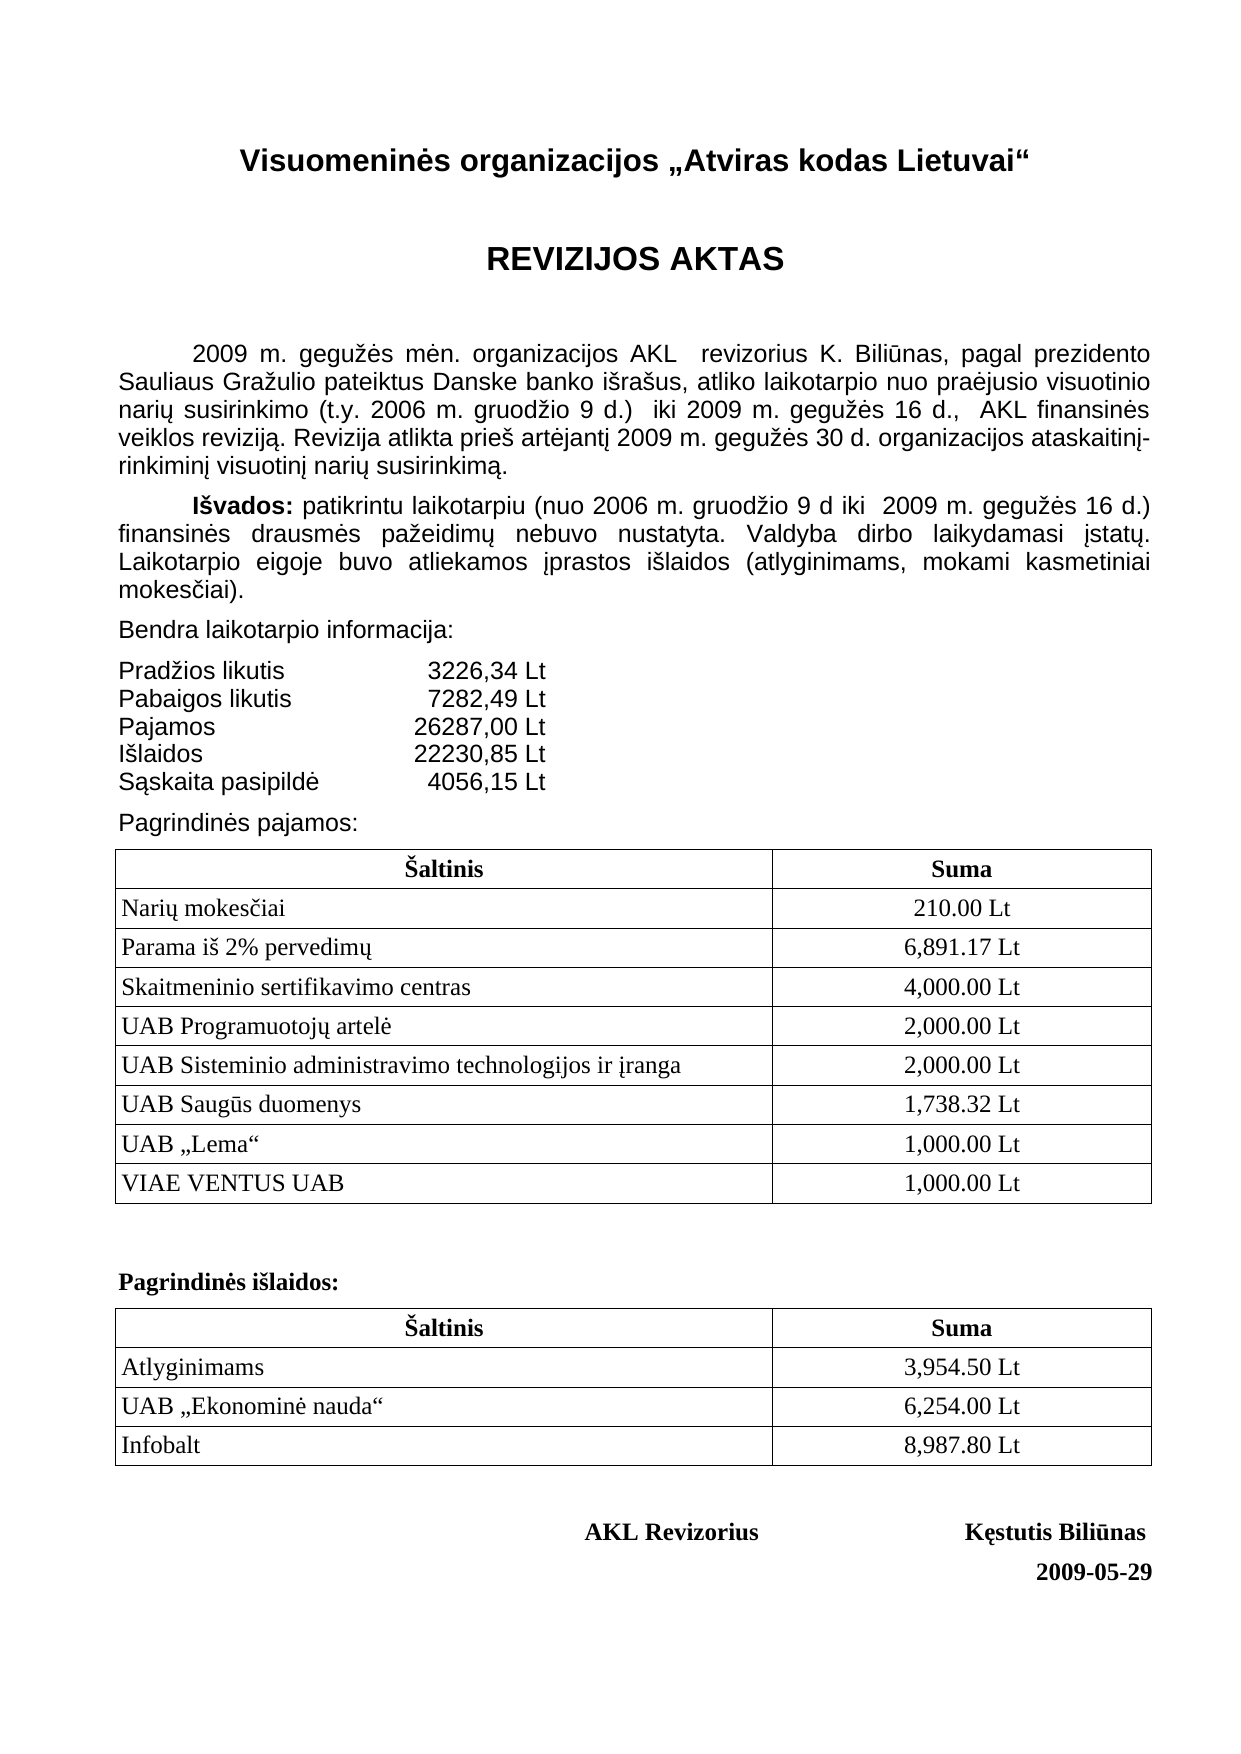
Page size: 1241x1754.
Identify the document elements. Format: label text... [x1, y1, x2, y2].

table_cell 6,254.00 Lt [773, 1388, 1151, 1426]
table_header Šaltinis [116, 850, 772, 888]
table_header Šaltinis [116, 1309, 772, 1347]
table_cell 6,891.17 Lt [773, 929, 1151, 967]
table_cell 210.00 Lt [773, 889, 1151, 928]
subtitle Visuomeninės organizacijos „Atviras kodas Lietuvai“ [118, 143, 1152, 178]
text Pagrindinės pajamos: [118, 809, 1152, 837]
table_cell UAB Saugūs duomenys [116, 1086, 772, 1124]
text 2009-05-29 [118, 1558, 1152, 1586]
text Išlaidos 22230,85 Lt [118, 740, 1152, 768]
text Pabaigos likutis 7282,49 Lt [118, 684, 1152, 712]
table_cell Skaitmeninio sertifikavimo centras [116, 968, 772, 1006]
text 2009 m. gegužės mėn. organizacijos AKL revizorius K. Biliūnas, pagal prezidento Sauliaus Gražulio pateiktus Danske banko išrašus, atliko laikotarpio nuo praėjusio visuotinio narių susirinkimo (t.y. 2006 m. gruodžio 9 d.) iki 2009 m. gegužės 16 d., AKL finansinės veiklos reviziją. Revizija atlikta prieš artėjantį 2009 m. gegužės 30 d. organizacijos ataskaitinį-rinkiminį visuotinį narių susirinkimą. [118, 340, 1152, 479]
text Pajamos 26287,00 Lt [118, 712, 1152, 740]
table_header Suma [773, 1309, 1151, 1347]
table_cell UAB Sisteminio administravimo technologijos ir įranga [116, 1046, 772, 1085]
table_cell UAB „Ekonominė nauda“ [116, 1388, 772, 1426]
table_header Suma [773, 850, 1151, 888]
table_cell 1,738.32 Lt [773, 1086, 1151, 1124]
subtitle AKL Revizorius Kęstutis Biliūnas [118, 1490, 1152, 1546]
text Sąskaita pasipildė 4056,15 Lt [118, 768, 1152, 796]
table_cell UAB Programuotojų artelė [116, 1007, 772, 1045]
table_cell VIAE VENTUS UAB [116, 1164, 772, 1202]
subtitle Pagrindinės išlaidos: [118, 1268, 1152, 1296]
table_cell Atlyginimams [116, 1348, 772, 1387]
table_cell 2,000.00 Lt [773, 1007, 1151, 1045]
text Pradžios likutis 3226,34 Lt [118, 657, 1152, 684]
table_cell Parama iš 2% pervedimų [116, 929, 772, 967]
table_cell 8,987.80 Lt [773, 1427, 1151, 1465]
table_cell 1,000.00 Lt [773, 1164, 1151, 1202]
table_cell 3,954.50 Lt [773, 1348, 1151, 1387]
table_cell UAB „Lema“ [116, 1125, 772, 1163]
table_cell Narių mokesčiai [116, 889, 772, 928]
text Išvados: patikrintu laikotarpiu (nuo 2006 m. gruodžio 9 d iki 2009 m. gegužės 16 d.) finansinės drausmės pažeidimų nebuvo nustatyta. Valdyba dirbo laikydamasi įstatų. Laikotarpio eigoje buvo atliekamos įprastos išlaidos (atlyginimams, mokami kasmetiniai mokesčiai). [118, 492, 1152, 604]
table_cell 2,000.00 Lt [773, 1046, 1151, 1085]
table_cell 4,000.00 Lt [773, 968, 1151, 1006]
table_cell 1,000.00 Lt [773, 1125, 1151, 1163]
text REVIZIJOS AKTAS [118, 240, 1152, 278]
text Bendra laikotarpio informacija: [118, 616, 1152, 644]
table_cell Infobalt [116, 1427, 772, 1465]
